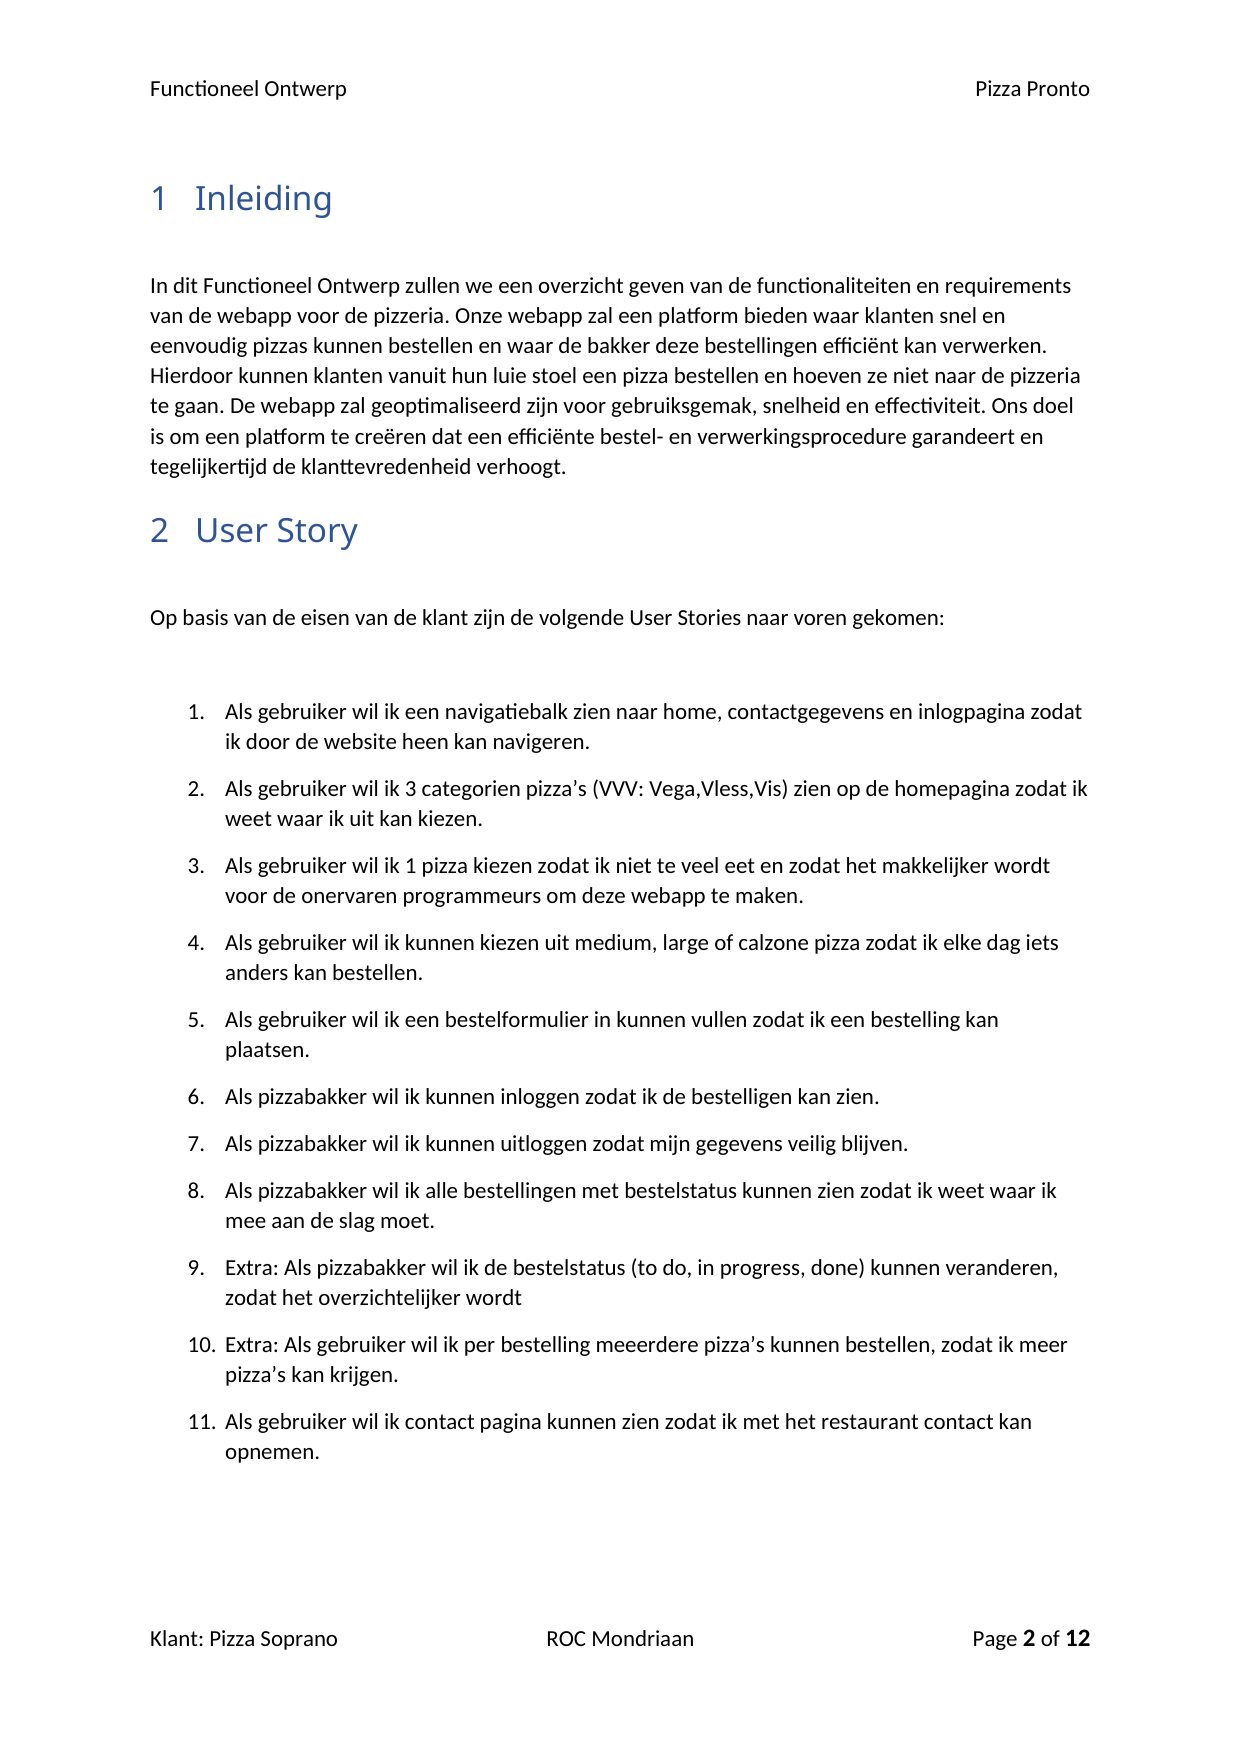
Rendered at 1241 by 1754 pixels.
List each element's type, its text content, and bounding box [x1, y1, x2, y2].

list Extra: Als gebruiker wil ik per bestelling meeerdere pizza’s kunnen bestellen, zodat ik meer pizza’s kan krijgen. [187, 1330, 1090, 1388]
list Als gebruiker wil ik een navigatiebalk zien naar home, contactgegevens en inlogpagina zodat ik door de website heen kan navigeren. [187, 697, 1090, 755]
list Als gebruiker wil ik kunnen kiezen uit medium, large of calzone pizza zodat ik elke dag iets anders kan bestellen. [187, 928, 1090, 986]
list Extra: Als pizzabakker wil ik de bestelstatus (to do, in progress, done) kunnen veranderen, zodat het overzichtelijker wordt [187, 1253, 1090, 1311]
list Als gebruiker wil ik 1 pizza kiezen zodat ik niet te veel eet en zodat het makkelijker wordt voor de onervaren programmeurs om deze webapp te maken. [187, 851, 1090, 909]
list Als pizzabakker wil ik kunnen uitloggen zodat mijn gegevens veilig blijven. [187, 1129, 1090, 1157]
list Als gebruiker wil ik 3 categorien pizza’s (VVV: Vega,Vless,Vis) zien op de homepagina zodat ik weet waar ik uit kan kiezen. [187, 774, 1090, 832]
list Als pizzabakker wil ik kunnen inloggen zodat ik de bestelligen kan zien. [187, 1082, 1090, 1110]
subtitle User Story [150, 507, 1090, 553]
list Als pizzabakker wil ik alle bestellingen met bestelstatus kunnen zien zodat ik weet waar ik mee aan de slag moet. [187, 1176, 1090, 1234]
list Als gebruiker wil ik een bestelformulier in kunnen vullen zodat ik een bestelling kan plaatsen. [187, 1005, 1090, 1063]
text Op basis van de eisen van de klant zijn de volgende User Stories naar voren gekomen: [150, 603, 1090, 631]
subtitle Inleiding [150, 175, 1090, 220]
list Als gebruiker wil ik contact pagina kunnen zien zodat ik met het restaurant contact kan opnemen. [187, 1407, 1090, 1466]
text In dit Functioneel Ontwerp zullen we een overzicht geven van de functionaliteiten en requirements van de webapp voor de pizzeria. Onze webapp zal een platform bieden waar klanten snel en eenvoudig pizzas kunnen bestellen en waar de bakker deze bestellingen efficiënt kan verwerken. Hierdoor kunnen klanten vanuit hun luie stoel een pizza bestellen en hoeven ze niet naar de pizzeria te gaan. De webapp zal geoptimaliseerd zijn voor gebruiksgemak, snelheid en effectiviteit. Ons doel is om een platform te creëren dat een efficiënte bestel- en verwerkingsprocedure garandeert en tegelijkertijd de klanttevredenheid verhoogt. [150, 271, 1090, 480]
